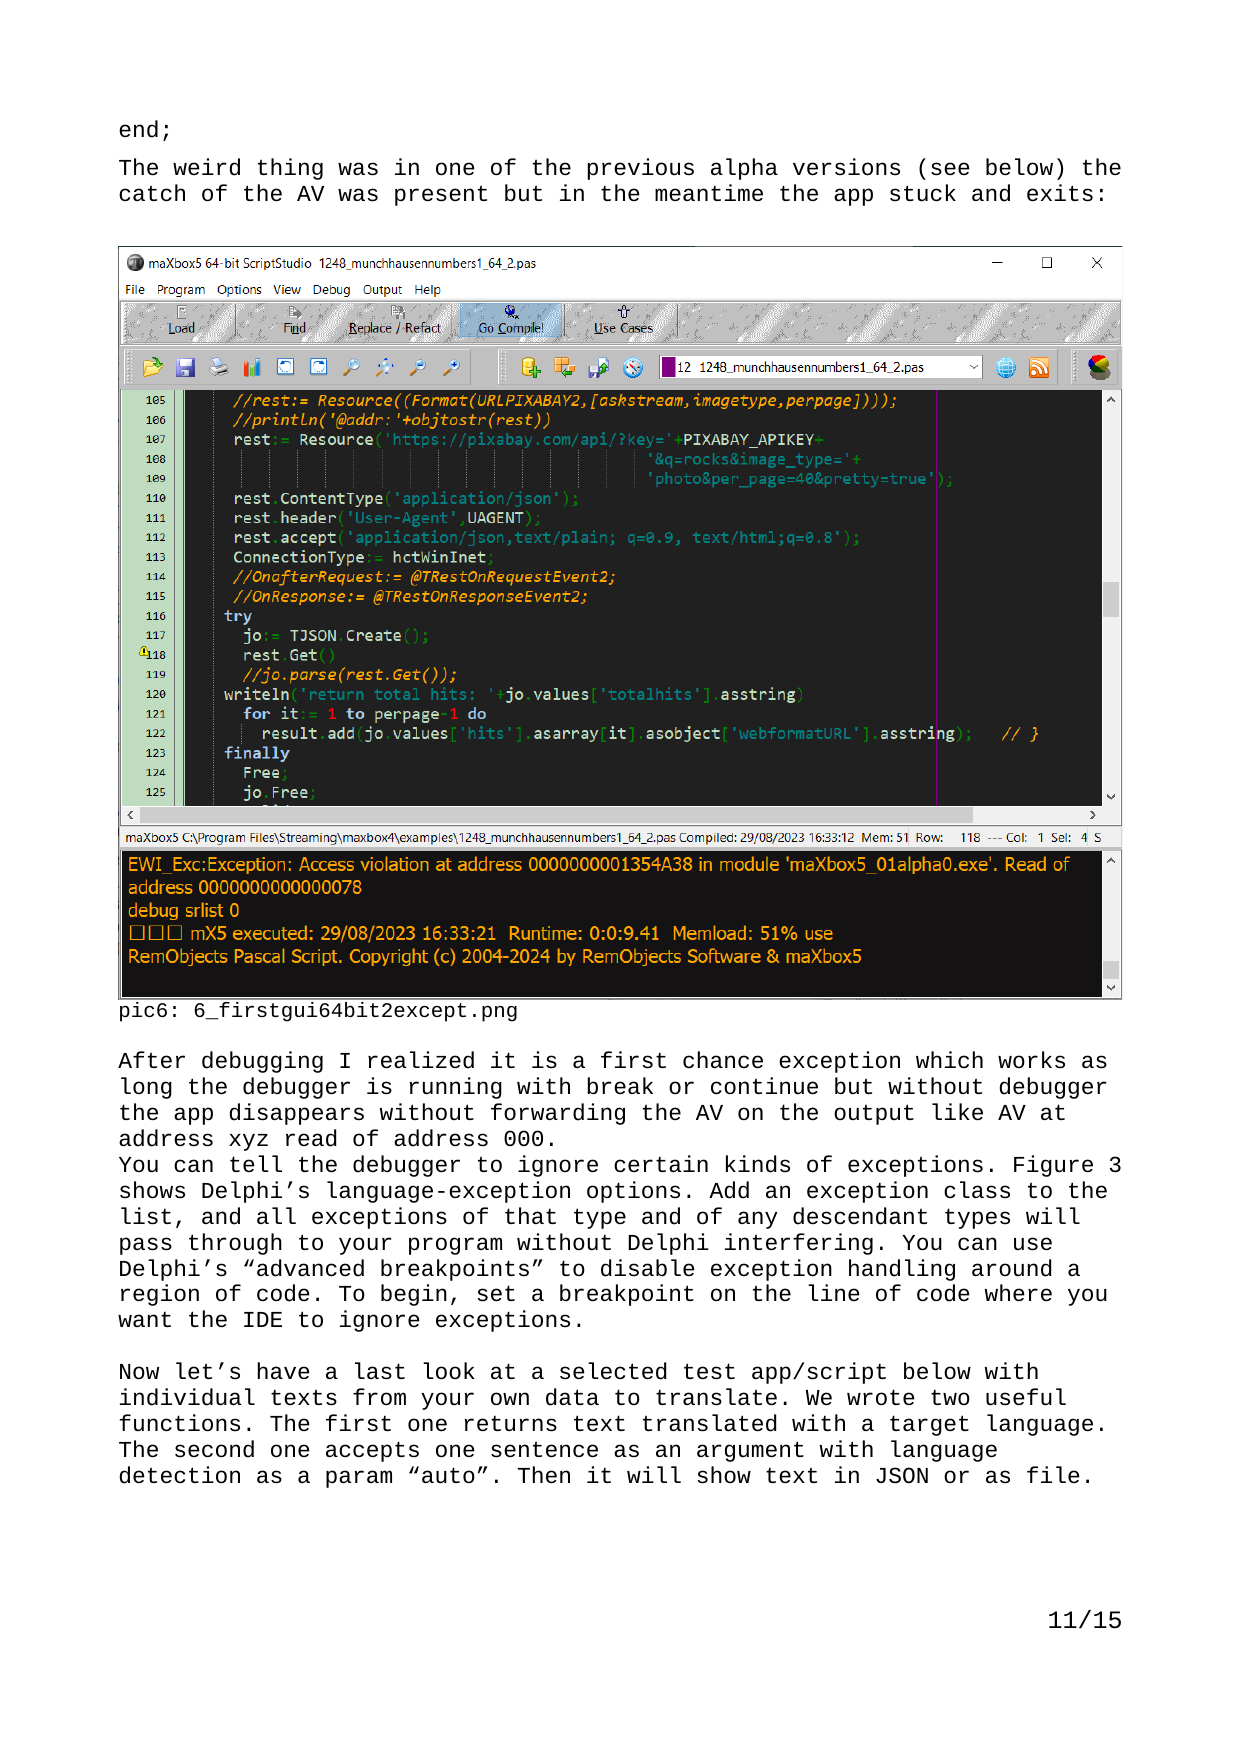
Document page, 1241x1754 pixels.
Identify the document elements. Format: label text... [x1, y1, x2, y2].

text The weird thing was in one of the previous alpha versions (see below) the catch of the AV was present but in the meantime the app stuck and exits: [118, 157, 1122, 234]
text pic6: 6_firstgui64bit2except.png [118, 1000, 1122, 1023]
text end; [118, 118, 1122, 144]
picture [118, 246, 1123, 1000]
text You can tell the debugger to ignore certain kinds of exceptions. Figure 3 shows Delphi’s language-exception options. Add an exception class to the list, and all exceptions of that type and of any descendant types will pass through to your program without Delphi interfering. You can use Delphi’s “advanced breakpoints” to disable exception handling around a region of code. To begin, set a breakpoint on the line of code where you want the IDE to ignore exceptions. [118, 1153, 1122, 1335]
text Now let’s have a last look at a selected test app/script below with individual texts from your own data to translate. We wrote two useful functions. The first one returns text translated with a target language. The second one accepts one sentence as an argument with language detection as a param “auto”. Then it will show text in JSON or as file. [118, 1361, 1122, 1519]
text After debugging I realized it is a first chance exception which works as long the debugger is running with break or continue but without debugger the app disappears without forwarding the AV on the output like AV at address xyz read of address 000. [118, 1049, 1122, 1153]
